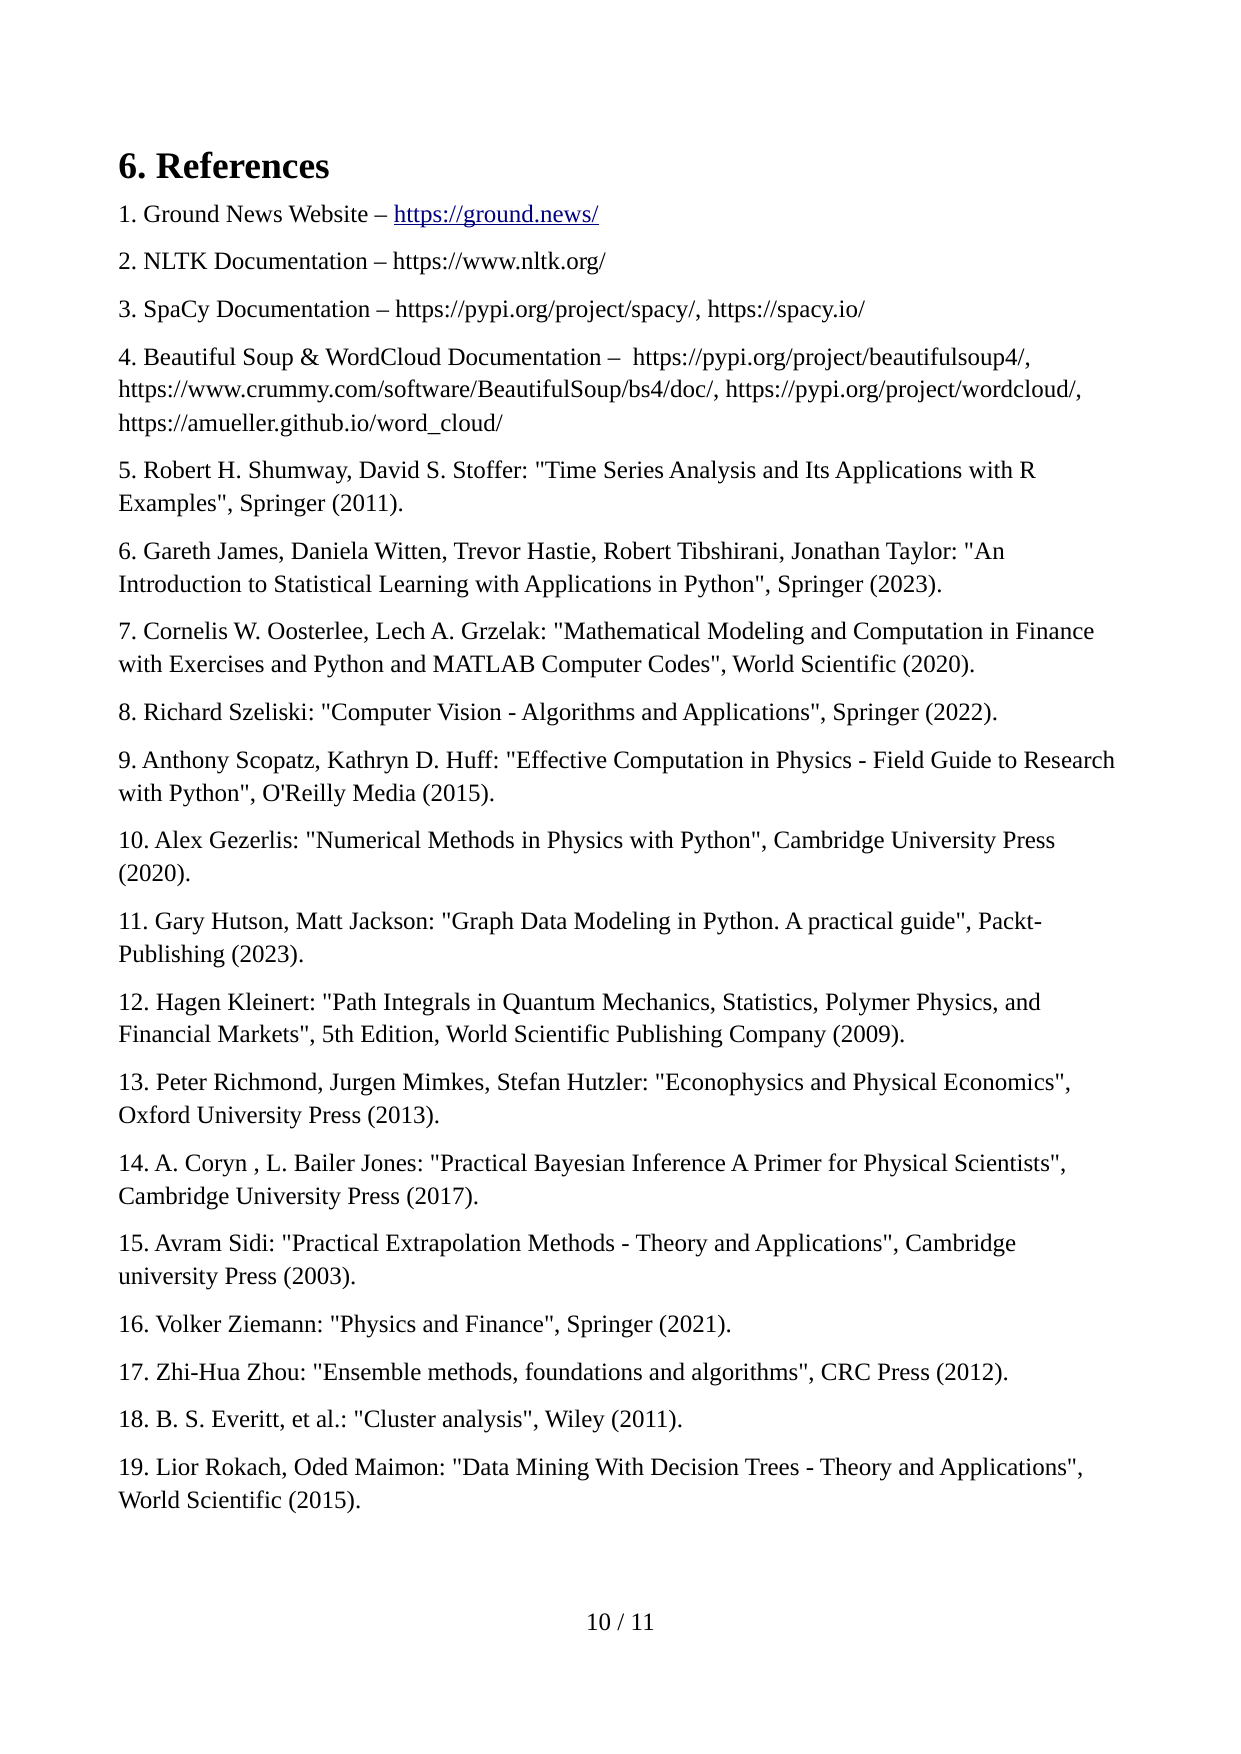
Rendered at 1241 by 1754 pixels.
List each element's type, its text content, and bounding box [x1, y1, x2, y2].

text 13. Peter Richmond, Jurgen Mimkes, Stefan Hutzler: "Econophysics and Physical Economics", Oxford University Press (2013). [118, 1067, 1122, 1129]
text 2. NLTK Documentation – https://www.nltk.org/ [118, 246, 1122, 275]
text 14. A. Coryn , L. Bailer Jones: "Practical Bayesian Inference A Primer for Physical Scientists", Cambridge University Press (2017). [118, 1148, 1122, 1209]
text 1. Ground News Website – https://ground.news/ [118, 199, 1122, 227]
subtitle 6. References [118, 143, 1122, 186]
text 12. Hagen Kleinert: "Path Integrals in Quantum Mechanics, Statistics, Polymer Physics, and Financial Markets", 5th Edition, World Scientific Publishing Company (2009). [118, 987, 1122, 1048]
text 15. Avram Sidi: "Practical Extrapolation Methods - Theory and Applications", Cambridge university Press (2003). [118, 1228, 1122, 1290]
text 18. B. S. Everitt, et al.: "Cluster analysis", Wiley (2011). [118, 1404, 1122, 1433]
text 16. Volker Ziemann: "Physics and Finance", Springer (2021). [118, 1309, 1122, 1338]
text 7. Cornelis W. Oosterlee, Lech A. Grzelak: "Mathematical Modeling and Computation in Finance with Exercises and Python and MATLAB Computer Codes", World Scientific (2020). [118, 616, 1122, 678]
text 6. Gareth James, Daniela Witten, Trevor Hastie, Robert Tibshirani, Jonathan Taylor: "An Introduction to Statistical Learning with Applications in Python", Springer (2023). [118, 536, 1122, 598]
text 8. Richard Szeliski: "Computer Vision - Algorithms and Applications", Springer (2022). [118, 697, 1122, 726]
text 5. Robert H. Shumway, David S. Stoffer: "Time Series Analysis and Its Applications with R Examples", Springer (2011). [118, 455, 1122, 517]
text 4. Beautiful Soup & WordCloud Documentation – https://pypi.org/project/beautifulsoup4/, https://www.crummy.com/software/BeautifulSoup/bs4/doc/, https://pypi.org/project/wordcloud/, https://amueller.github.io/word_cloud/ [118, 342, 1122, 436]
text 17. Zhi-Hua Zhou: "Ensemble methods, foundations and algorithms", CRC Press (2012). [118, 1357, 1122, 1385]
text 3. SpaCy Documentation – https://pypi.org/project/spacy/, https://spacy.io/ [118, 294, 1122, 323]
text 10. Alex Gezerlis: "Numerical Methods in Physics with Python", Cambridge University Press (2020). [118, 825, 1122, 887]
text 9. Anthony Scopatz, Kathryn D. Huff: "Effective Computation in Physics - Field Guide to Research with Python", O'Reilly Media (2015). [118, 745, 1122, 806]
text 11. Gary Hutson, Matt Jackson: "Graph Data Modeling in Python. A practical guide", Packt-Publishing (2023). [118, 906, 1122, 968]
text 19. Lior Rokach, Oded Maimon: "Data Mining With Decision Trees - Theory and Applications", World Scientific (2015). [118, 1452, 1122, 1514]
